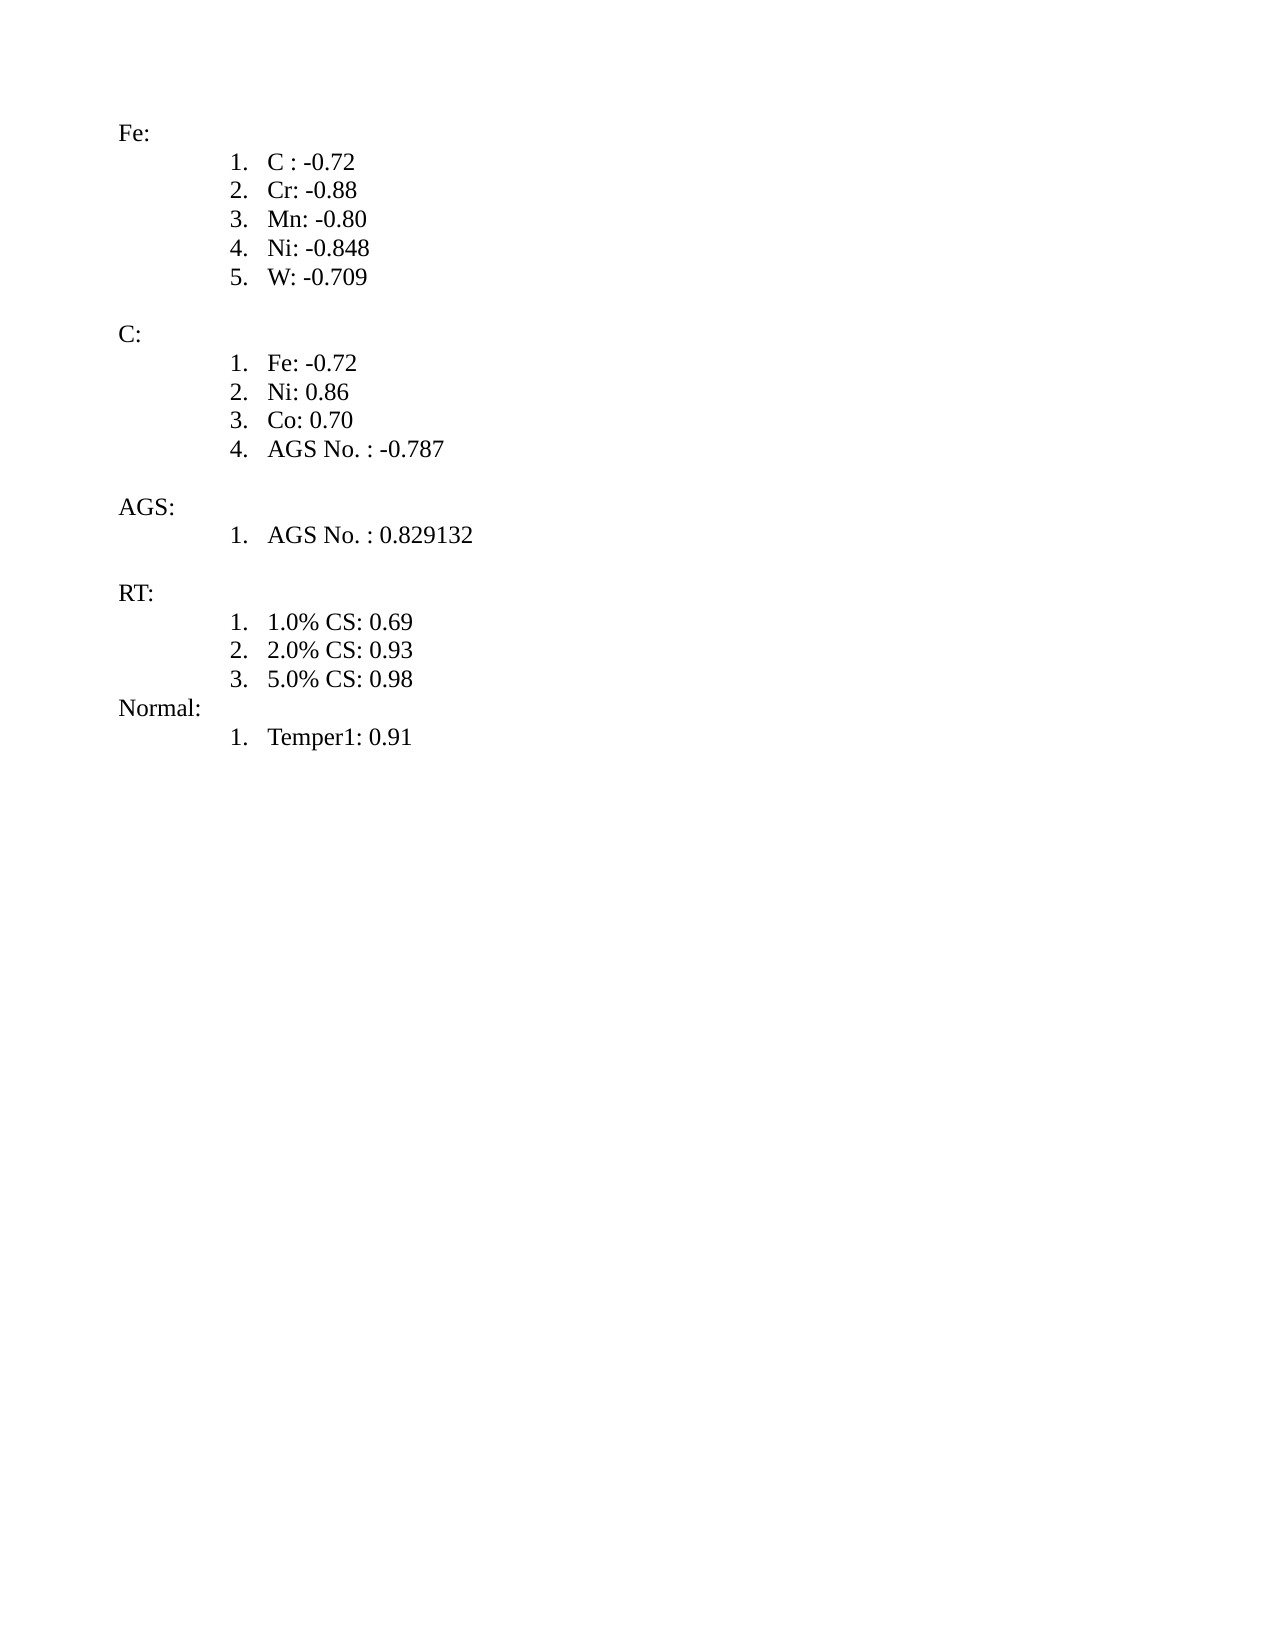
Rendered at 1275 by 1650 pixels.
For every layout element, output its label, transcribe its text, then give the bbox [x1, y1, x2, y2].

text Normal: [118, 693, 1157, 722]
list Temper1: 0.91 [229, 722, 1157, 751]
text RT: [118, 578, 1157, 607]
list 1.0% CS: 0.69 [229, 607, 1157, 636]
list C : -0.72 [229, 147, 1157, 176]
text C: [118, 319, 1157, 348]
list 2.0% CS: 0.93 [229, 636, 1157, 664]
list AGS No. : 0.829132 [229, 521, 1157, 549]
list AGS No. : -0.787 [229, 434, 1157, 463]
list Fe: -0.72 [229, 348, 1157, 377]
text AGS: [118, 492, 1157, 521]
list W: -0.709 [229, 262, 1157, 291]
list Ni: 0.86 [229, 377, 1157, 406]
list Ni: -0.848 [229, 233, 1157, 262]
list Mn: -0.80 [229, 204, 1157, 233]
list Co: 0.70 [229, 406, 1157, 434]
list 5.0% CS: 0.98 [229, 664, 1157, 693]
text Fe: [118, 118, 1157, 147]
list Cr: -0.88 [229, 176, 1157, 204]
